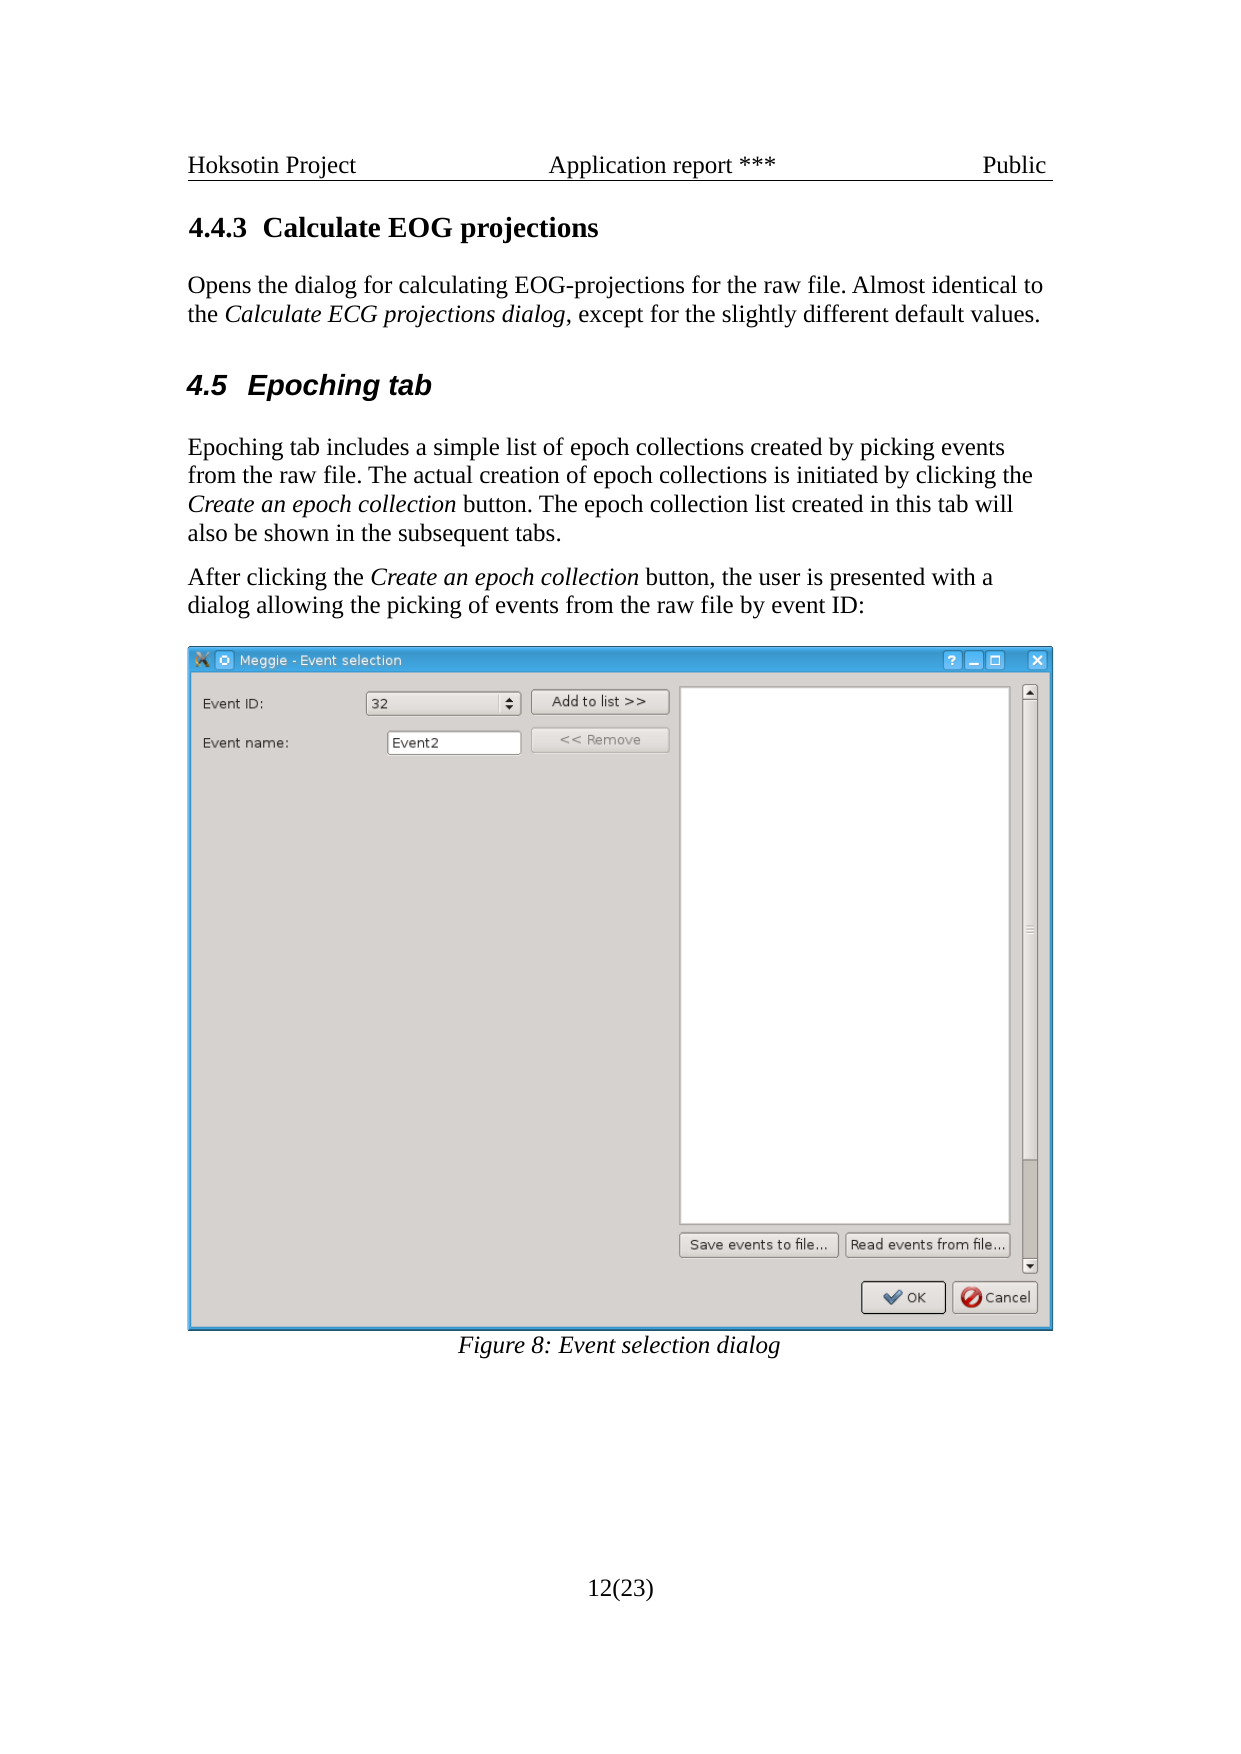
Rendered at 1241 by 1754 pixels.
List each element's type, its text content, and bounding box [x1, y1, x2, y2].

subtitle Epoching tab [178, 368, 1053, 402]
text Figure 8: Event selection dialog [187, 1331, 1053, 1359]
picture [187, 646, 1054, 1331]
text After clicking the Create an epoch collection button, the user is presented with a dialog allowing the picking of events from the raw file by event ID: [187, 562, 1053, 619]
text Epoching tab includes a simple list of epoch collections created by picking events from the raw file. The actual creation of epoch collections is initiated by clicking the Create an epoch collection button. The epoch collection list created in this tab will also be shown in the subsequent tabs. [187, 432, 1053, 547]
subtitle Calculate EOG projections [181, 210, 1053, 243]
text Opens the dialog for calculating EOG-projections for the raw file. Almost identical to the Calculate ECG projections dialog, except for the slightly different default values. [187, 270, 1053, 328]
